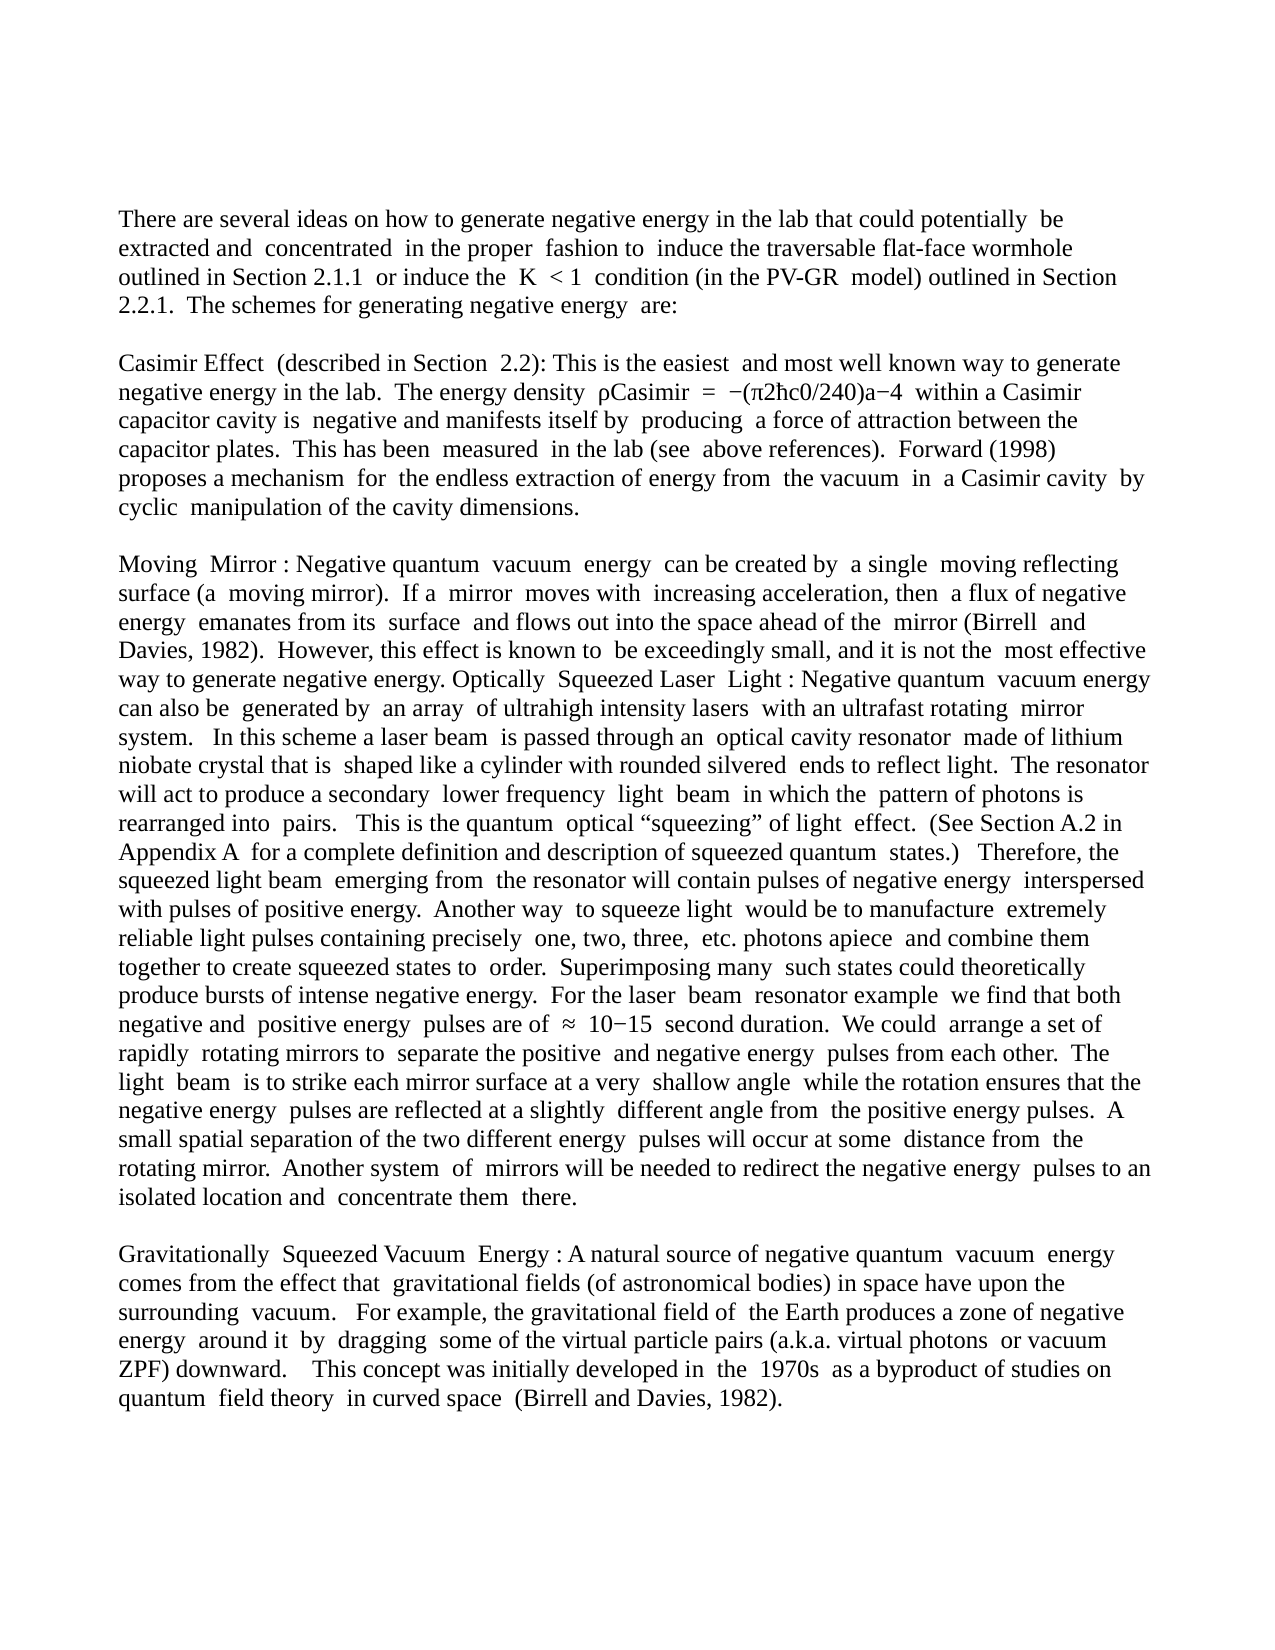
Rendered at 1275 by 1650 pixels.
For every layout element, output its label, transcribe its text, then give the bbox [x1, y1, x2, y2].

text There are several ideas on how to generate negative energy in the lab that could potentially be extracted and concentrated in the proper fashion to induce the traversable flat-face wormhole outlined in Section 2.1.1 or induce the K < 1 condition (in the PV-GR model) outlined in Section 2.2.1. The schemes for generating negative energy are: [118, 204, 1157, 319]
text Casimir Effect (described in Section 2.2): This is the easiest and most well known way to generate negative energy in the lab. The energy density ρCasimir = −(π2ħc0/240)a−4 within a Casimir capacitor cavity is negative and manifests itself by producing a force of attraction between the capacitor plates. This has been measured in the lab (see above references). Forward (1998) proposes a mechanism for the endless extraction of energy from the vacuum in a Casimir cavity by cyclic manipulation of the cavity dimensions. [118, 348, 1157, 521]
text Gravitationally Squeezed Vacuum Energy : A natural source of negative quantum vacuum energy comes from the effect that gravitational fields (of astronomical bodies) in space have upon the surrounding vacuum. For example, the gravitational field of the Earth produces a zone of negative energy around it by dragging some of the virtual particle pairs (a.k.a. virtual photons or vacuum ZPF) downward. This concept was initially developed in the 1970s as a byproduct of studies on quantum field theory in curved space (Birrell and Davies, 1982). [118, 1239, 1157, 1412]
text Moving Mirror : Negative quantum vacuum energy can be created by a single moving reflecting surface (a moving mirror). If a mirror moves with increasing acceleration, then a flux of negative energy emanates from its surface and flows out into the space ahead of the mirror (Birrell and Davies, 1982). However, this effect is known to be exceedingly small, and it is not the most effective way to generate negative energy. Optically Squeezed Laser Light : Negative quantum vacuum energy can also be generated by an array of ultrahigh intensity lasers with an ultrafast rotating mirror system. In this scheme a laser beam is passed through an optical cavity resonator made of lithium niobate crystal that is shaped like a cylinder with rounded silvered ends to reflect light. The resonator will act to produce a secondary lower frequency light beam in which the pattern of photons is rearranged into pairs. This is the quantum optical “squeezing” of light effect. (See Section A.2 in Appendix A for a complete definition and description of squeezed quantum states.) Therefore, the squeezed light beam emerging from the resonator will contain pulses of negative energy interspersed with pulses of positive energy. Another way to squeeze light would be to manufacture extremely reliable light pulses containing precisely one, two, three, etc. photons apiece and combine them together to create squeezed states to order. Superimposing many such states could theoretically produce bursts of intense negative energy. For the laser beam resonator example we find that both negative and positive energy pulses are of ≈ 10−15 second duration. We could arrange a set of rapidly rotating mirrors to separate the positive and negative energy pulses from each other. The light beam is to strike each mirror surface at a very shallow angle while the rotation ensures that the negative energy pulses are reflected at a slightly different angle from the positive energy pulses. A small spatial separation of the two different energy pulses will occur at some distance from the rotating mirror. Another system of mirrors will be needed to redirect the negative energy pulses to an isolated location and concentrate them there. [118, 549, 1157, 1211]
